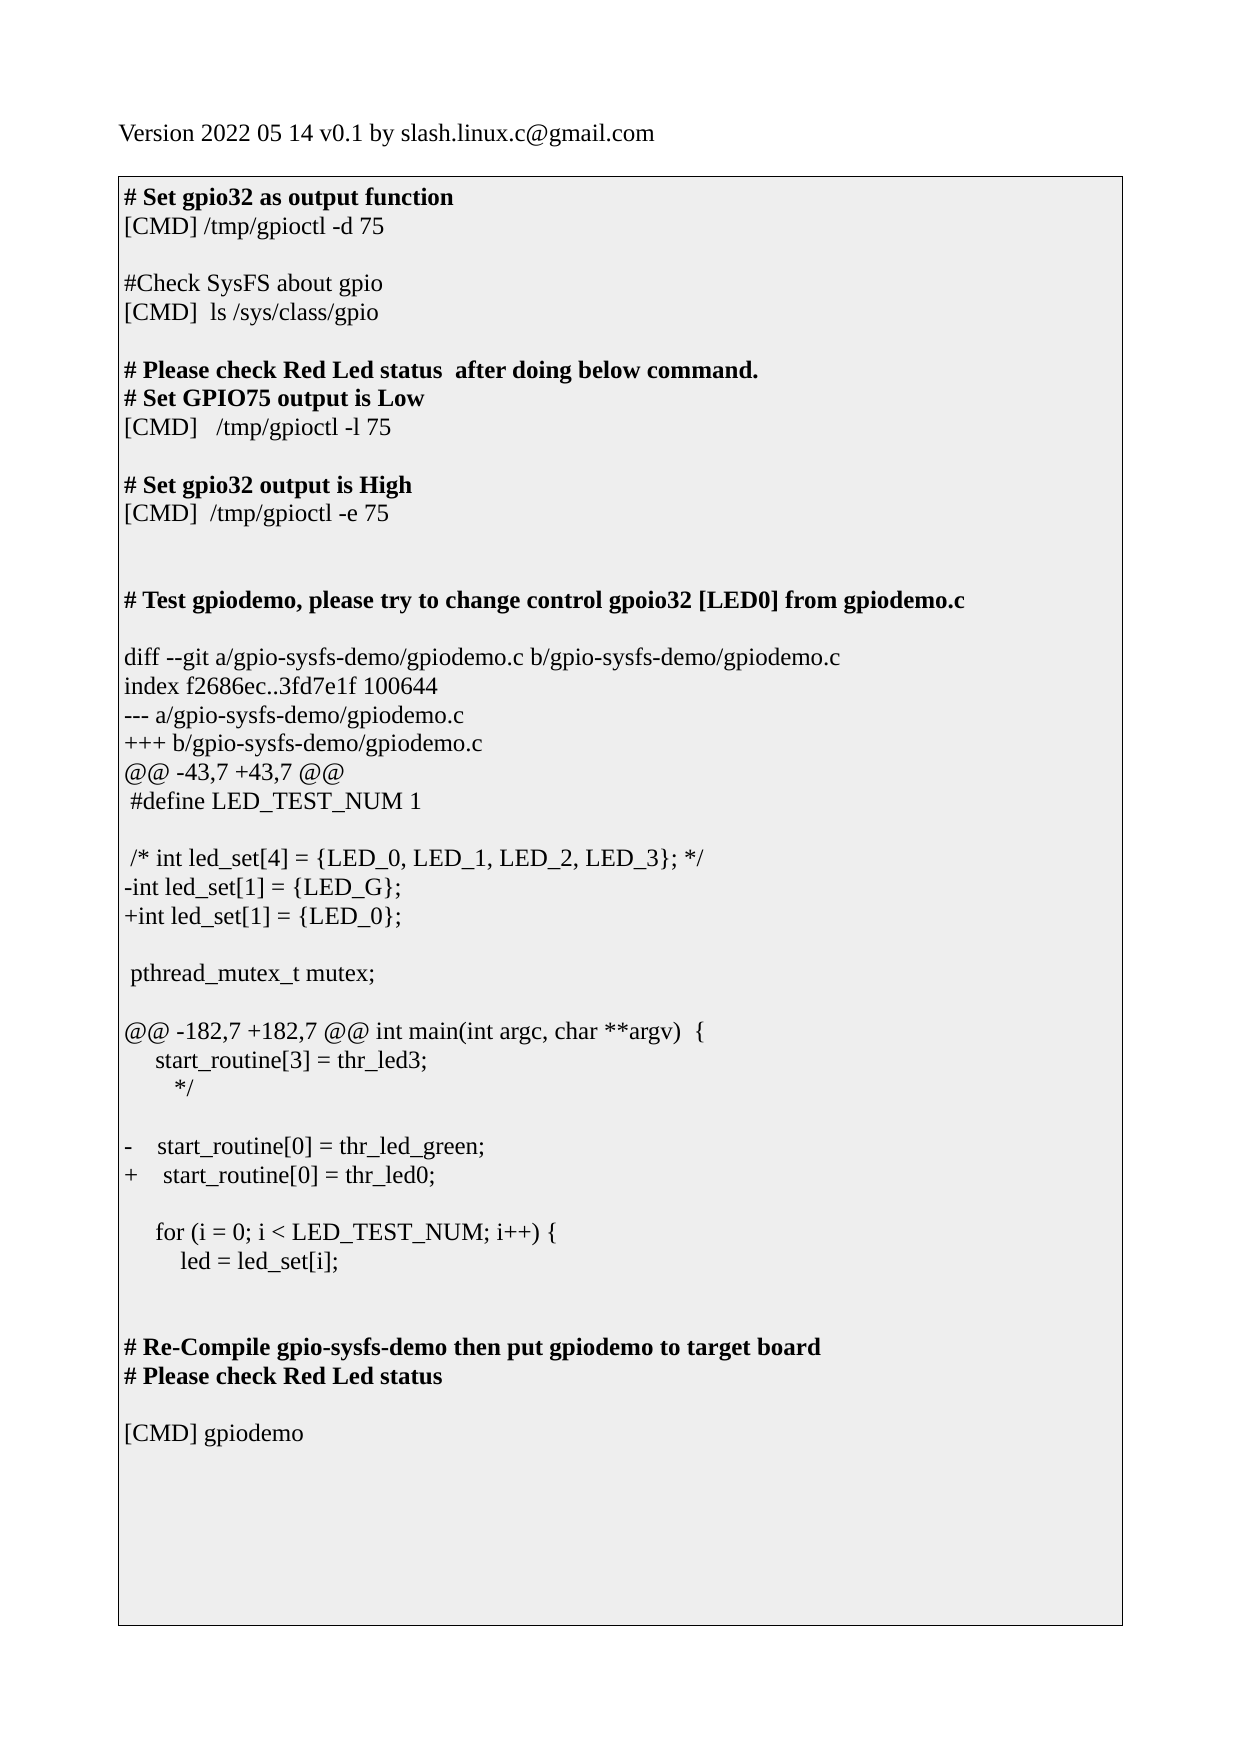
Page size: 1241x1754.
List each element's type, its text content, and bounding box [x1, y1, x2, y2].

table_cell # Set gpio32 as output function [CMD] /tmp/gpioctl -d 75 #Check SysFS about gpio [CMD] ls /sys/class/gpio # Please check Red Led status after doing below command. # Set GPIO75 output is Low [CMD] /tmp/gpioctl -l 75 # Set gpio32 output is High [CMD] /tmp/gpioctl -e 75 # Test gpiodemo, please try to change control gpoio32 [LED0] from gpiodemo.c diff --git a/gpio-sysfs-demo/gpiodemo.c b/gpio-sysfs-demo/gpiodemo.c index f2686ec..3fd7e1f 100644 --- a/gpio-sysfs-demo/gpiodemo.c +++ b/gpio-sysfs-demo/gpiodemo.c @@ -43,7 +43,7 @@ #define LED_TEST_NUM 1 /* int led_set[4] = {LED_0, LED_1, LED_2, LED_3}; */ -int led_set[1] = {LED_G}; +int led_set[1] = {LED_0}; pthread_mutex_t mutex; @@ -182,7 +182,7 @@ int main(int argc, char **argv) { start_routine[3] = thr_led3; */ - start_routine[0] = thr_led_green; + start_routine[0] = thr_led0; for (i = 0; i < LED_TEST_NUM; i++) { led = led_set[i]; # Re-Compile gpio-sysfs-demo then put gpiodemo to target board # Please check Red Led status [CMD] gpiodemo [119, 177, 1122, 1625]
